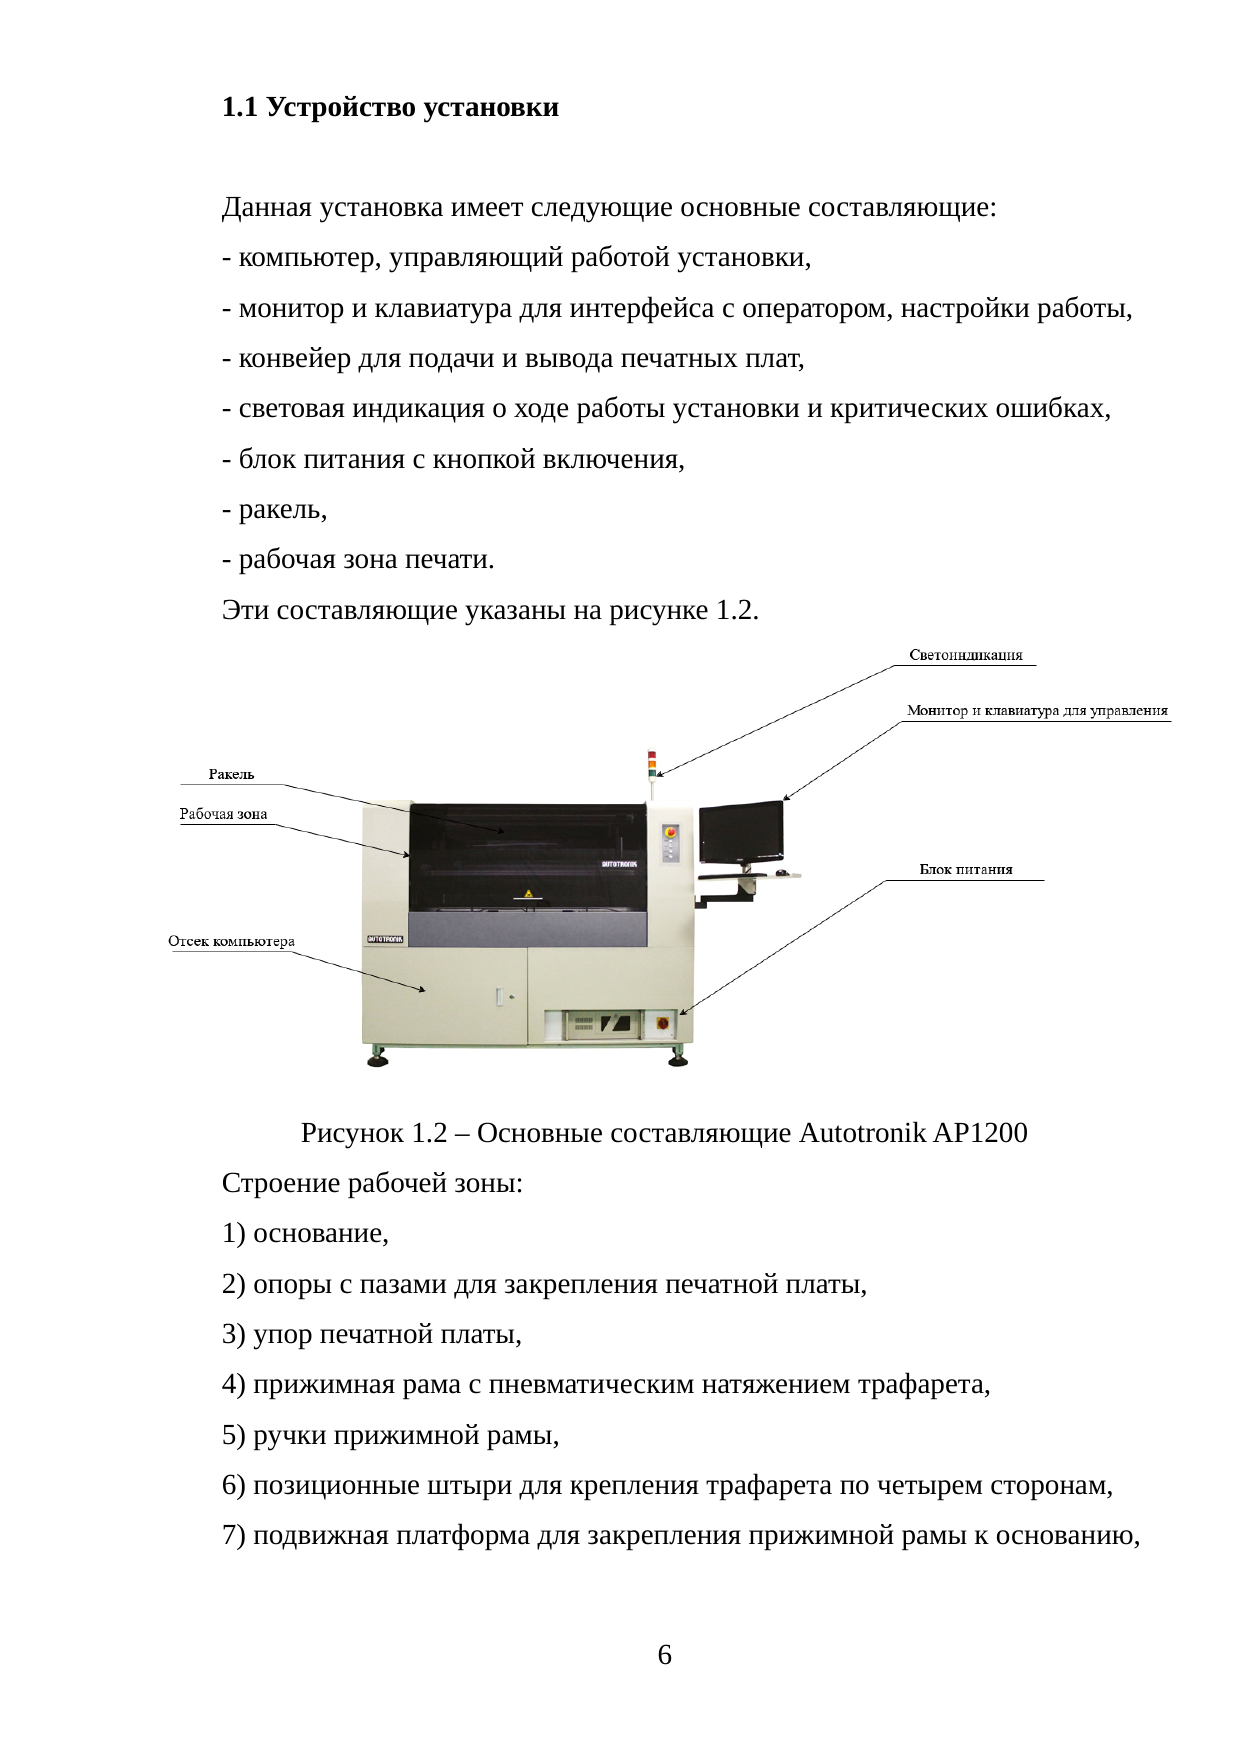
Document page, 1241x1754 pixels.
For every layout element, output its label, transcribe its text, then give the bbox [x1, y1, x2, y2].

text - ракель, [148, 491, 1181, 525]
text - конвейер для подачи и вывода печатных плат, [148, 340, 1181, 374]
text 3) упор печатной платы, [148, 1316, 1181, 1350]
text - рабочая зона печати. [148, 541, 1181, 575]
text 5) ручки прижимной рамы, [148, 1417, 1181, 1450]
subtitle 1.1 Устройство установки [148, 89, 1181, 122]
text 2) опоры с пазами для закрепления печатной платы, [148, 1266, 1181, 1299]
text - световая индикация о ходе работы установки и критических ошибках, [148, 391, 1181, 424]
text 6) позиционные штыри для крепления трафарета по четырем сторонам, [148, 1467, 1181, 1501]
text - компьютер, управляющий работой установки, [148, 239, 1181, 273]
text Рисунок 1.2 – Основные составляющие Autotronik AP1200 [148, 1099, 1181, 1148]
text 7) подвижная платформа для закрепления прижимной рамы к основанию, [148, 1517, 1181, 1551]
text - монитор и клавиатура для интерфейса с оператором, настройки работы, [148, 290, 1181, 323]
text - блок питания с кнопкой включения, [148, 441, 1181, 474]
text Эти составляющие указаны на рисунке 1.2. [148, 592, 1181, 625]
text 1) основание, [148, 1216, 1181, 1249]
text Строение рабочей зоны: [148, 1165, 1181, 1199]
text 4) прижимная рама с пневматическим натяжением трафарета, [148, 1366, 1181, 1400]
text Данная установка имеет следующие основные составляющие: [148, 189, 1181, 223]
